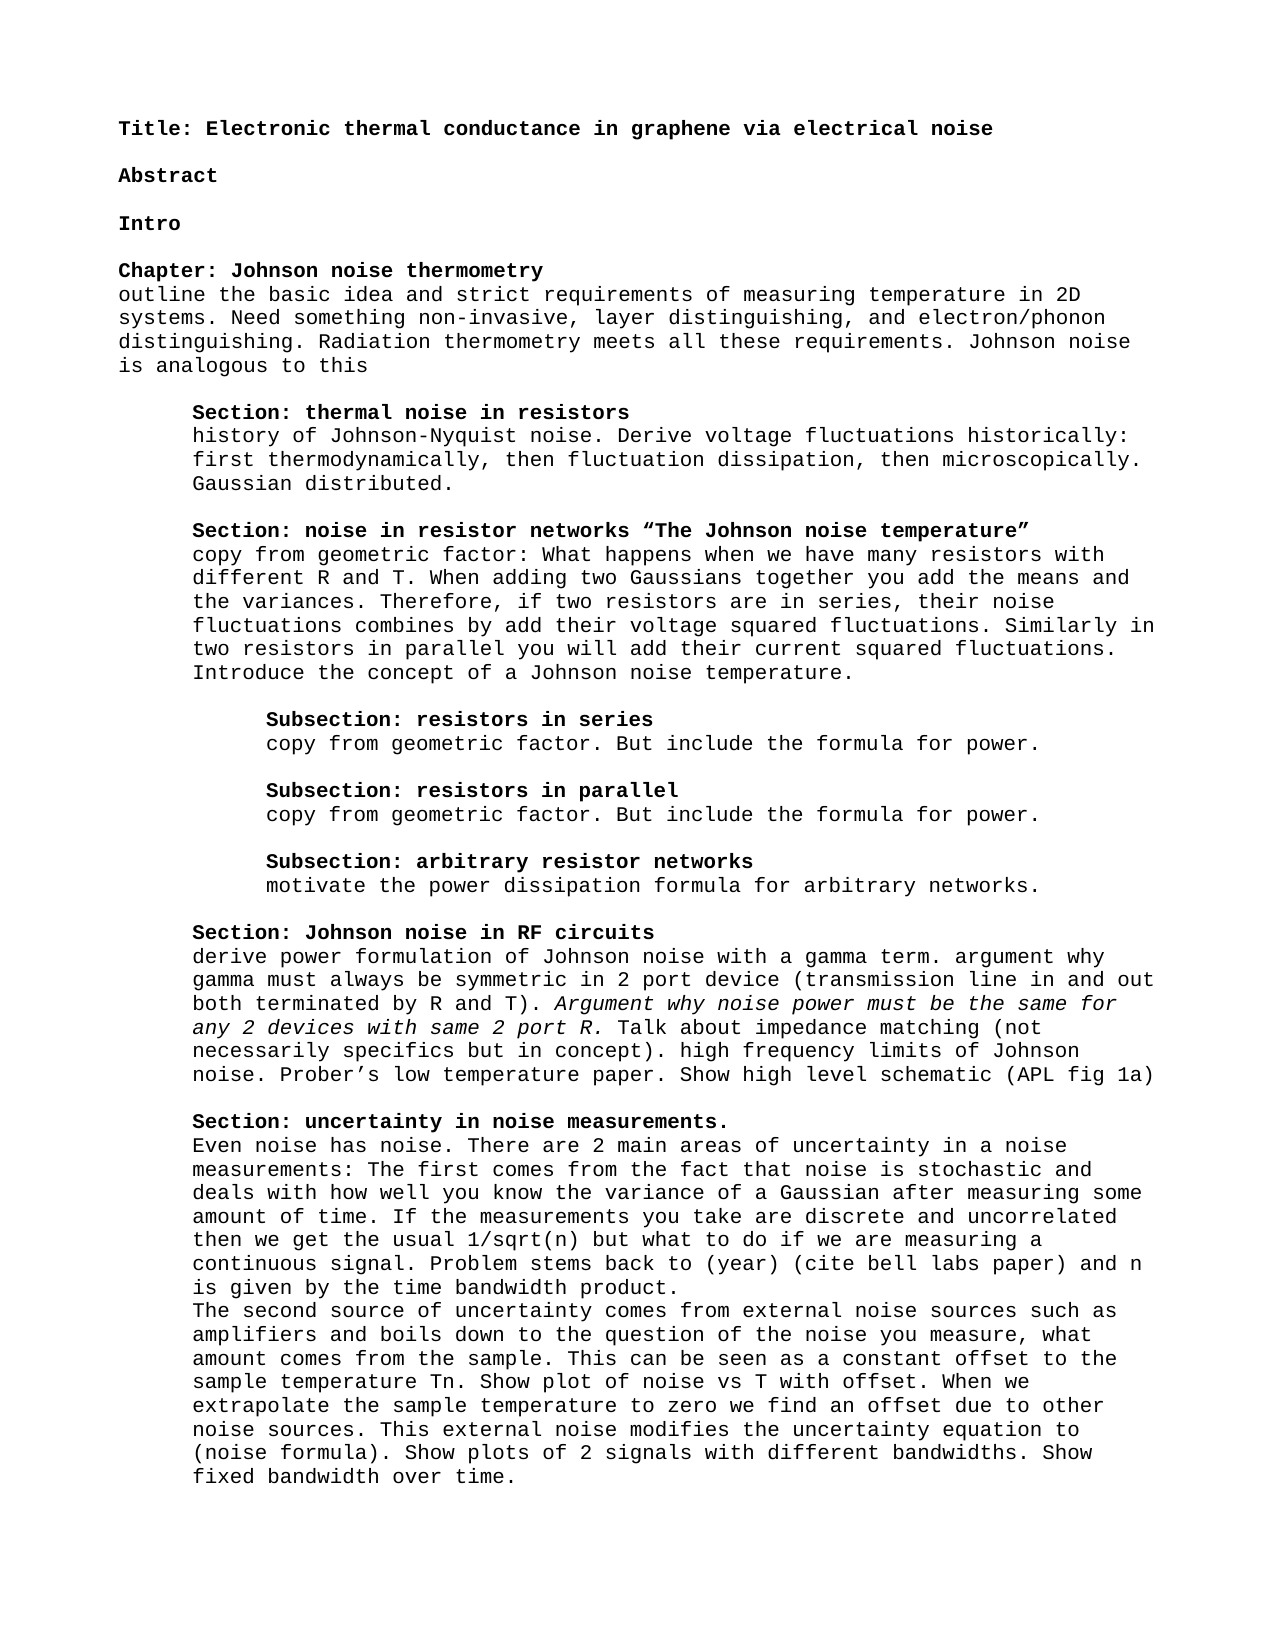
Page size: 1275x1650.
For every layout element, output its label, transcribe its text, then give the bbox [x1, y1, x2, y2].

text history of Johnson-Nyquist noise. Derive voltage fluctuations historically: first thermodynamically, then fluctuation dissipation, then microscopically. Gaussian distributed. [192, 426, 1157, 496]
text The second source of uncertainty comes from external noise sources such as amplifiers and boils down to the question of the noise you measure, what amount comes from the sample. This can be seen as a constant offset to the sample temperature Tn. Show plot of noise vs T with offset. When we extrapolate the sample temperature to zero we find an offset due to other noise sources. This external noise modifies the uncertainty equation to (noise formula). Show plots of 2 signals with different bandwidths. Show fixed bandwidth over time. [192, 1300, 1157, 1489]
text Chapter: Johnson noise thermometry [118, 260, 1157, 284]
text Subsection: arbitrary resistor networks [266, 851, 1157, 875]
text copy from geometric factor. But include the formula for power. [266, 733, 1157, 757]
text Even noise has noise. There are 2 main areas of uncertainty in a noise measurements: The first comes from the fact that noise is stochastic and deals with how well you know the variance of a Gaussian after measuring some amount of time. If the measurements you take are discrete and uncorrelated then we get the usual 1/sqrt(n) but what to do if we are measuring a continuous signal. Problem stems back to (year) (cite bell labs paper) and n is given by the time bandwidth product. [192, 1135, 1157, 1300]
text Section: uncertainty in noise measurements. [192, 1111, 1157, 1135]
text copy from geometric factor: What happens when we have many resistors with different R and T. When adding two Gaussians together you add the means and the variances. Therefore, if two resistors are in series, their noise fluctuations combines by add their voltage squared fluctuations. Similarly in two resistors in parallel you will add their current squared fluctuations. Introduce the concept of a Johnson noise temperature. [192, 544, 1157, 686]
text Section: Johnson noise in RF circuits [192, 922, 1157, 946]
text Subsection: resistors in series [266, 709, 1157, 733]
text outline the basic idea and strict requirements of measuring temperature in 2D systems. Need something non-invasive, layer distinguishing, and electron/phonon distinguishing. Radiation thermometry meets all these requirements. Johnson noise is analogous to this [118, 284, 1157, 378]
text Subsection: resistors in parallel [266, 780, 1157, 804]
text Section: thermal noise in resistors [118, 402, 1157, 426]
text Title: Electronic thermal conductance in graphene via electrical noise [118, 118, 1157, 142]
text motivate the power dissipation formula for arbitrary networks. [266, 875, 1157, 898]
text copy from geometric factor. But include the formula for power. [266, 804, 1157, 827]
text Intro [118, 213, 1157, 236]
text Section: noise in resistor networks “The Johnson noise temperature” [192, 520, 1157, 544]
text derive power formulation of Johnson noise with a gamma term. argument why gamma must always be symmetric in 2 port device (transmission line in and out both terminated by R and T). Argument why noise power must be the same for any 2 devices with same 2 port R. Talk about impedance matching (not necessarily specifics but in concept). high frequency limits of Johnson noise. Prober’s low temperature paper. Show high level schematic (APL fig 1a) [192, 946, 1157, 1088]
text Abstract [118, 165, 1157, 189]
